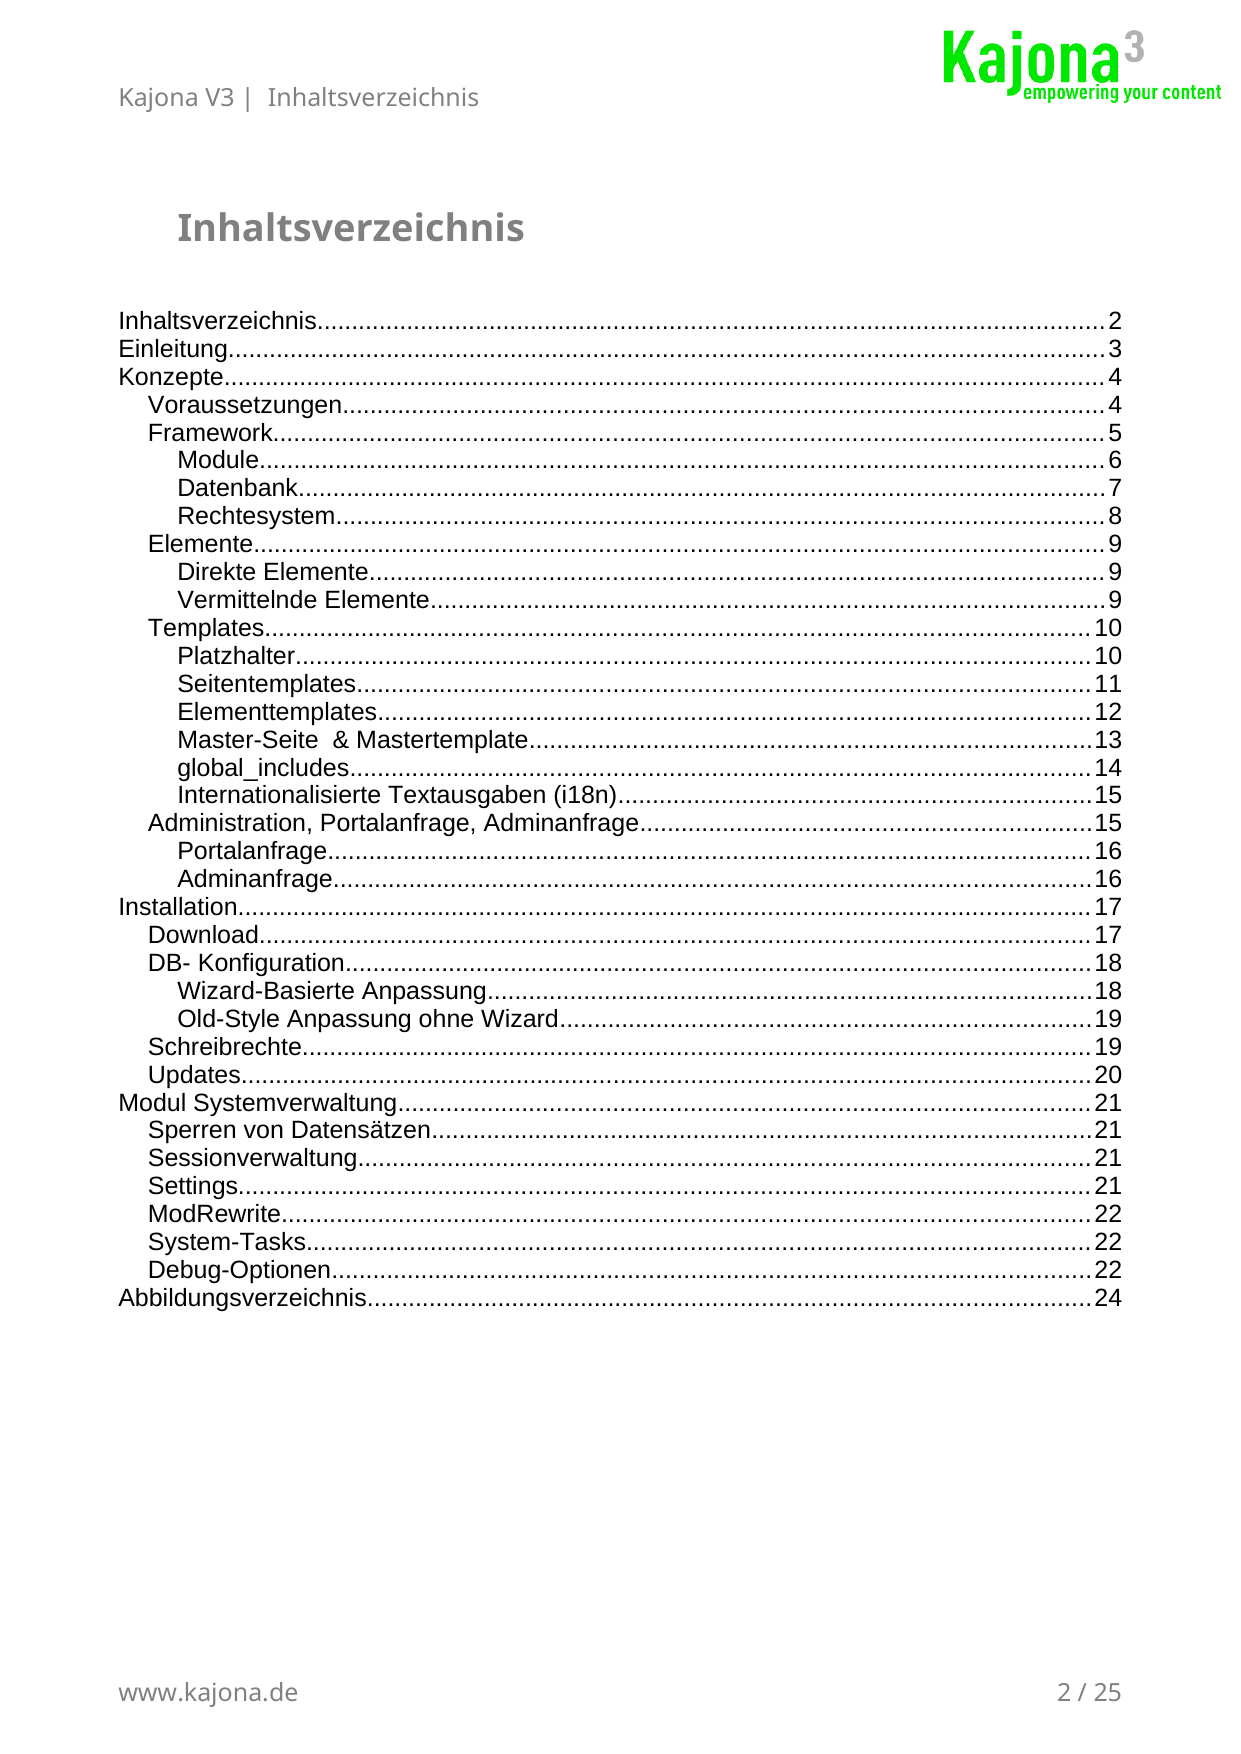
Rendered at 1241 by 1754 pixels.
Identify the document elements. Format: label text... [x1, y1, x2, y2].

subtitle Inhaltsverzeichnis [118, 201, 1122, 253]
picture [944, 30, 1221, 103]
text Schreibrechte 19 [148, 1033, 1122, 1061]
text Installation 17 [118, 893, 1122, 921]
text ModRewrite 22 [148, 1200, 1122, 1228]
text Administration, Portalanfrage, Adminanfrage 15 [148, 809, 1122, 837]
text System-Tasks 22 [148, 1228, 1122, 1256]
text Templates 10 [148, 614, 1122, 642]
text DB- Konfiguration 18 [148, 949, 1122, 977]
text Wizard-Basierte Anpassung 18 [177, 977, 1122, 1005]
text Updates 20 [148, 1061, 1122, 1088]
text Voraussetzungen 4 [148, 391, 1122, 418]
text Einleitung 3 [118, 335, 1122, 363]
text Elemente 9 [148, 530, 1122, 558]
text Module 6 [177, 446, 1122, 474]
text Sperren von Datensätzen 21 [148, 1116, 1122, 1144]
text Platzhalter 10 [177, 642, 1122, 670]
text Konzepte 4 [118, 363, 1122, 391]
text Modul Systemverwaltung 21 [118, 1088, 1122, 1116]
text Vermittelnde Elemente 9 [177, 586, 1122, 614]
text Rechtesystem 8 [177, 502, 1122, 530]
text Framework 5 [148, 418, 1122, 446]
text Seitentemplates 11 [177, 670, 1122, 698]
text Sessionverwaltung 21 [148, 1144, 1122, 1172]
text global_includes 14 [177, 753, 1122, 781]
text Elementtemplates 12 [177, 698, 1122, 726]
text Download 17 [148, 921, 1122, 949]
text Master-Seite & Mastertemplate 13 [177, 726, 1122, 753]
text Debug-Optionen 22 [148, 1256, 1122, 1284]
text Internationalisierte Textausgaben (i18n) 15 [177, 781, 1122, 809]
text Abbildungsverzeichnis 24 [118, 1284, 1122, 1312]
text Inhaltsverzeichnis 2 [118, 307, 1122, 335]
text Old-Style Anpassung ohne Wizard 19 [177, 1005, 1122, 1033]
text Direkte Elemente 9 [177, 558, 1122, 586]
text Datenbank 7 [177, 474, 1122, 502]
text Settings 21 [148, 1172, 1122, 1200]
text Portalanfrage 16 [177, 837, 1122, 865]
text Adminanfrage 16 [177, 865, 1122, 893]
